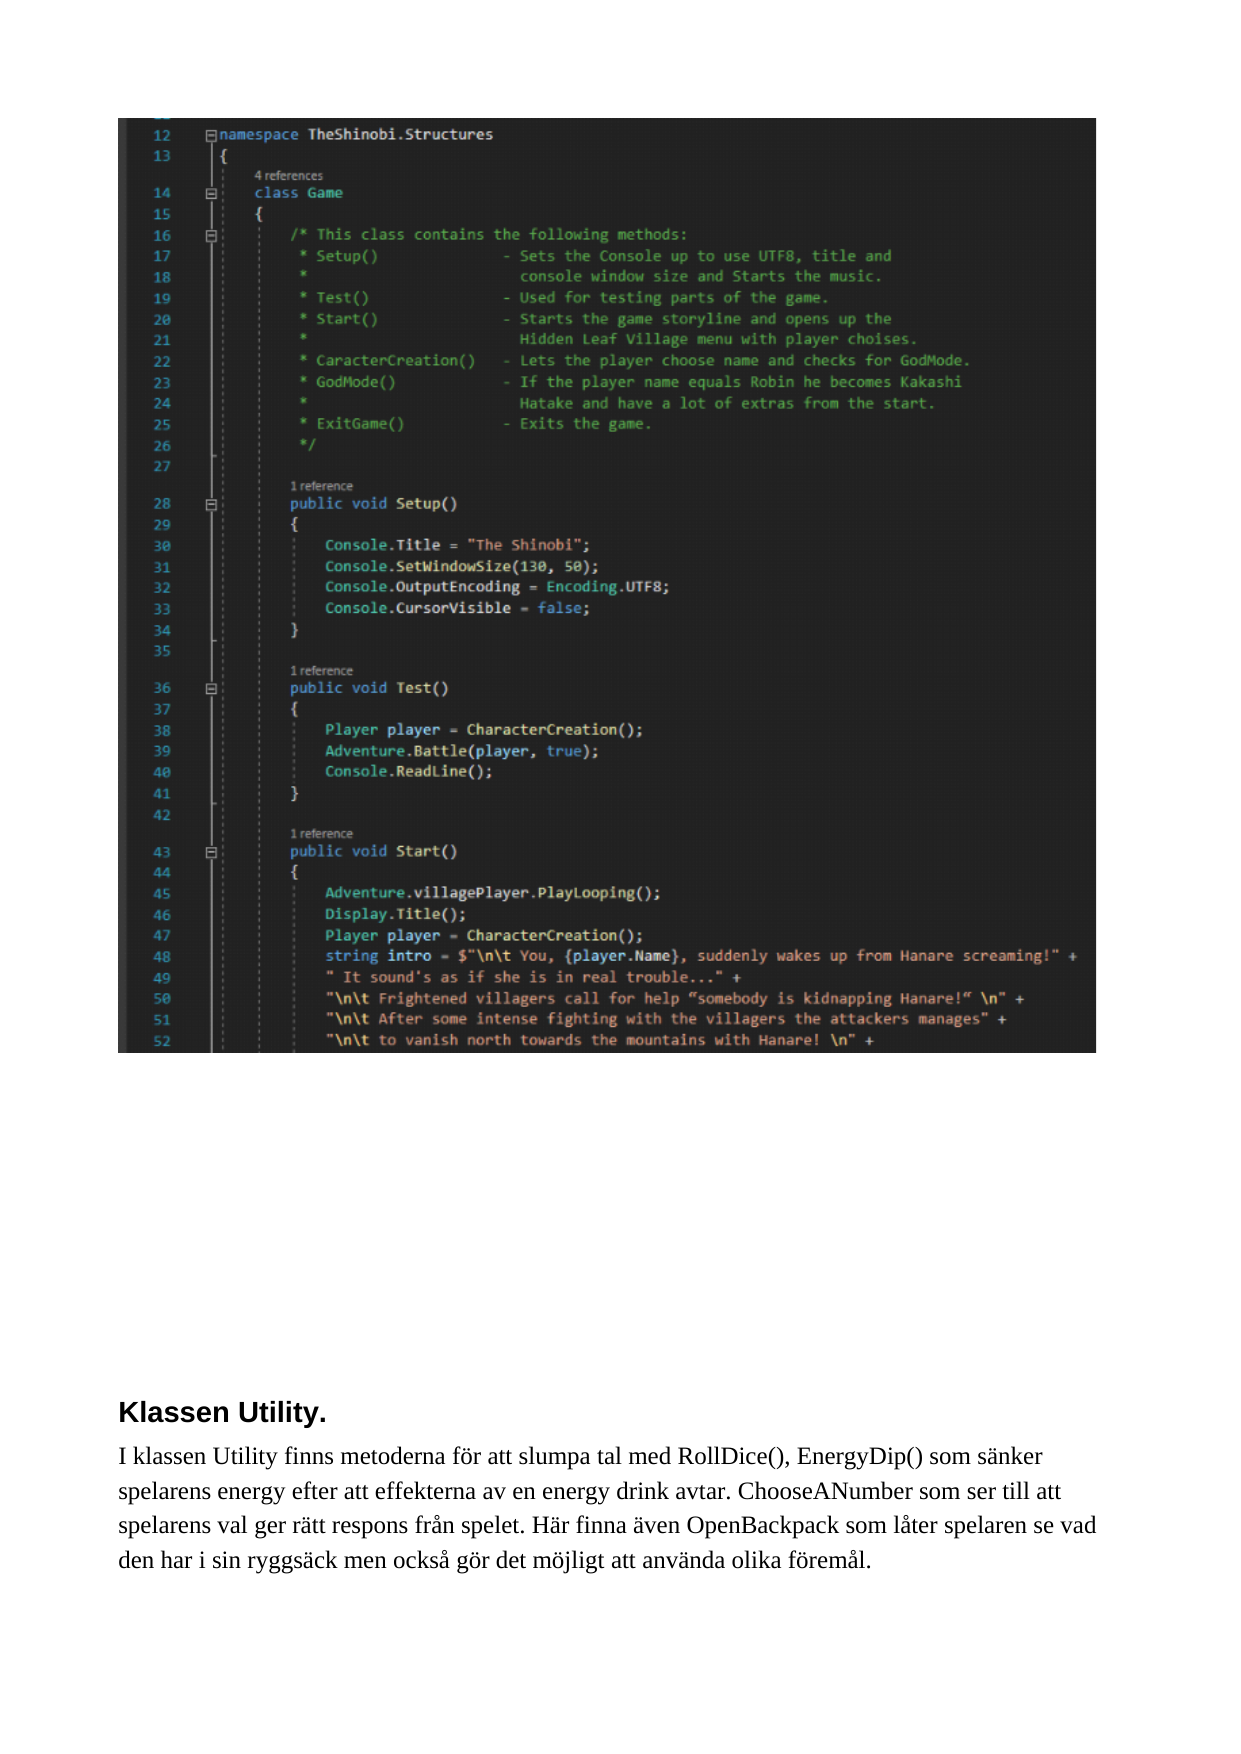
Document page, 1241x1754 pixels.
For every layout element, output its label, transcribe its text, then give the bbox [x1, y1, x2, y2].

text I klassen Utility finns metoderna för att slumpa tal med RollDice(), EnergyDip() som sänker spelarens energy efter att effekterna av en energy drink avtar. ChooseANumber som ser till att spelarens val ger rätt respons från spelet. Här finna även OpenBackpack som låter spelaren se vad den har i sin ryggsäck men också gör det möjligt att använda olika föremål. [118, 1441, 1122, 1574]
text Klassen Utility. [118, 1395, 1122, 1429]
